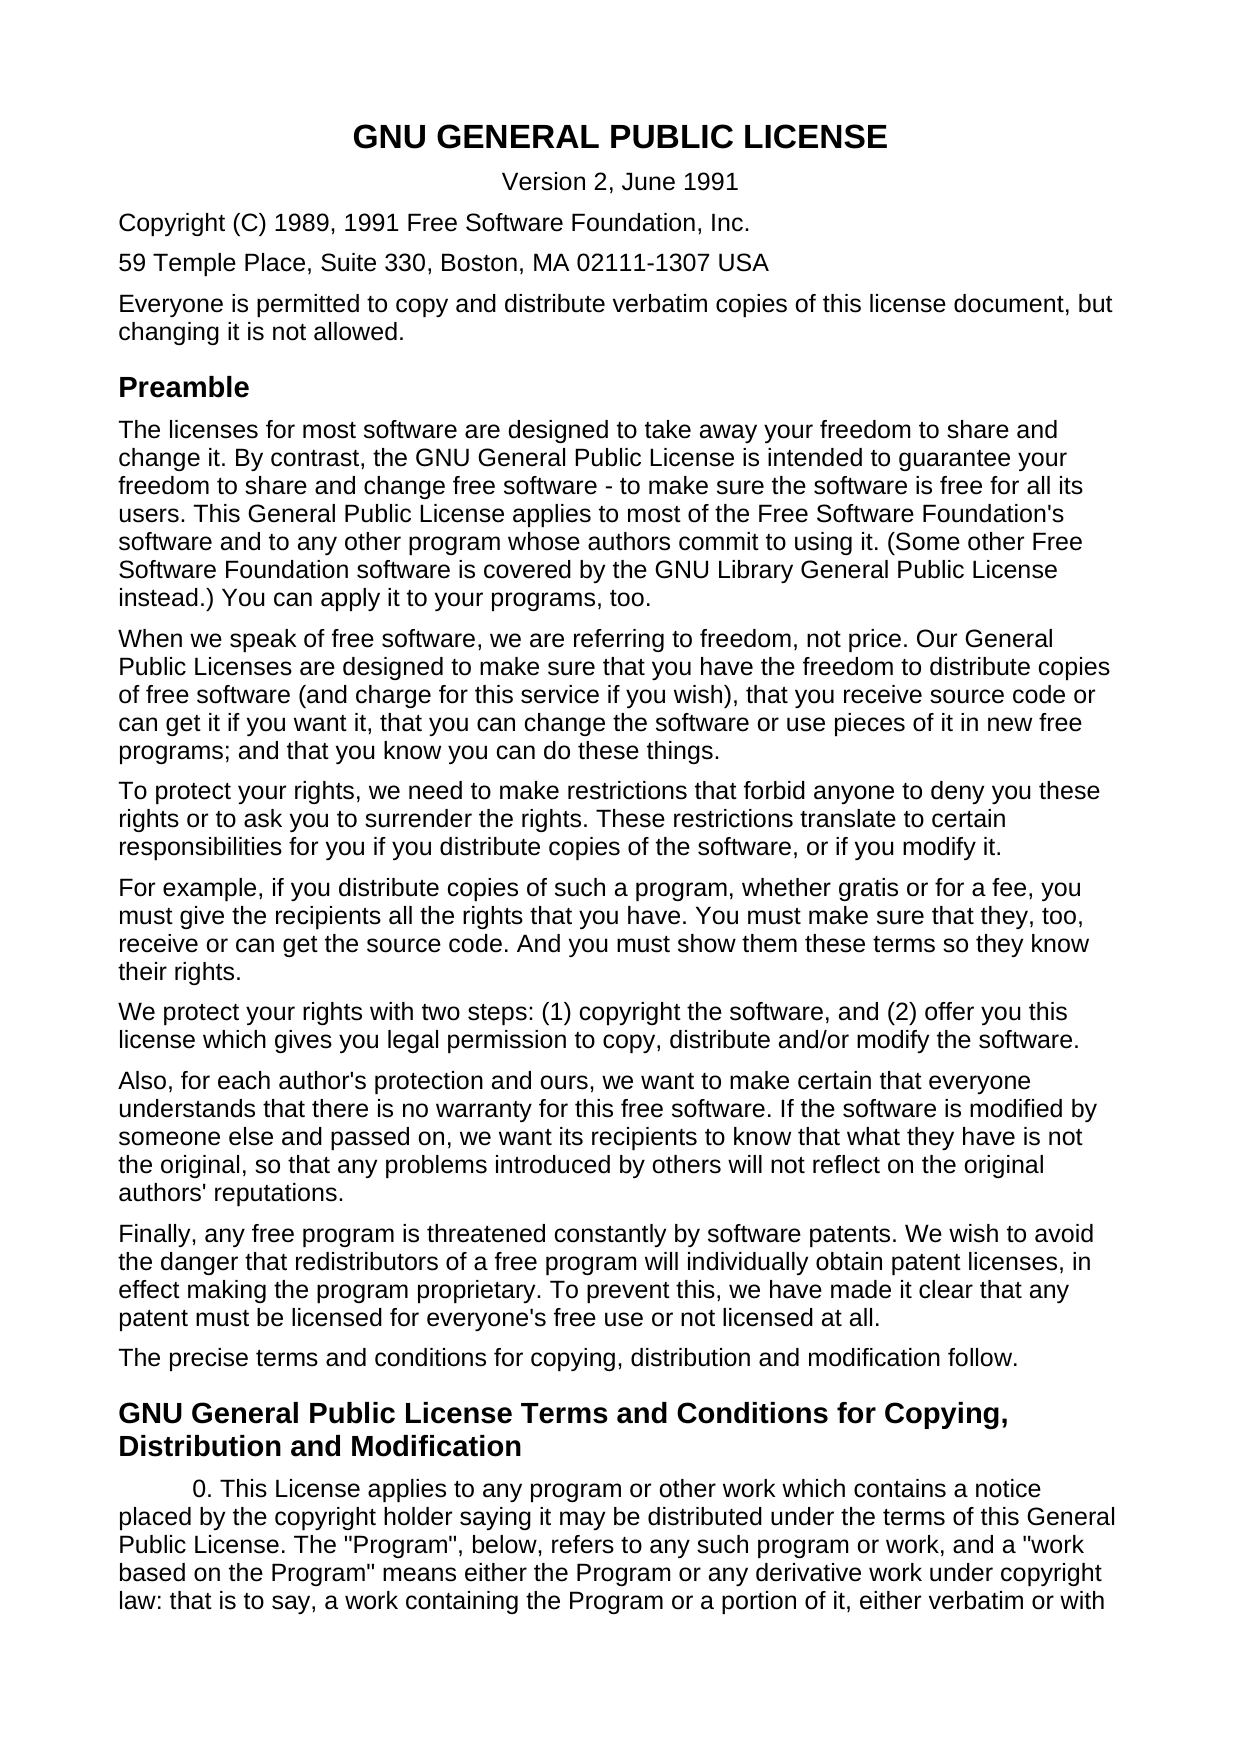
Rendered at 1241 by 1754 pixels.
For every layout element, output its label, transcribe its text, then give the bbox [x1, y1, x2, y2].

subtitle Preamble [118, 371, 1122, 403]
text 0. This License applies to any program or other work which contains a notice placed by the copyright holder saying it may be distributed under the terms of this General Public License. The "Program", below, refers to any such program or work, and a "work based on the Program" means either the Program or any derivative work under copyright law: that is to say, a work containing the Program or a portion of it, either verbatim or with [118, 1475, 1122, 1615]
text 59 Temple Place, Suite 330, Boston, MA 02111-1307 USA [118, 249, 1122, 277]
text We protect your rights with two steps: (1) copyright the software, and (2) offer you this license which gives you legal permission to copy, distribute and/or modify the software. [118, 998, 1122, 1054]
text When we speak of free software, we are referring to freedom, not price. Our General Public Licenses are designed to make sure that you have the freedom to distribute copies of free software (and charge for this service if you wish), that you receive source code or can get it if you want it, that you can change the software or use pieces of it in new free programs; and that you know you can do these things. [118, 624, 1122, 764]
text The licenses for most software are designed to take away your freedom to share and change it. By contrast, the GNU General Public License is intended to guarantee your freedom to share and change free software - to make sure the software is free for all its users. This General Public License applies to most of the Free Software Foundation's software and to any other program whose authors commit to using it. (Some other Free Software Foundation software is covered by the GNU Library General Public License instead.) You can apply it to your programs, too. [118, 416, 1122, 612]
text To protect your rights, we need to make restrictions that forbid anyone to deny you these rights or to ask you to surrender the rights. These restrictions translate to certain responsibilities for you if you distribute copies of the software, or if you modify it. [118, 777, 1122, 861]
text Finally, any free program is threatened constantly by software patents. We wish to avoid the danger that redistributors of a free program will individually obtain patent licenses, in effect making the program proprietary. To prevent this, we have made it clear that any patent must be licensed for everyone's free use or not licensed at all. [118, 1219, 1122, 1331]
text For example, if you distribute copies of such a program, whether gratis or for a fee, you must give the recipients all the rights that you have. You must make sure that they, too, receive or can get the source code. And you must show them these terms so they know their rights. [118, 873, 1122, 986]
subtitle GNU General Public License Terms and Conditions for Copying, Distribution and Modification [118, 1397, 1122, 1462]
text Also, for each author's protection and ours, we want to make certain that everyone understands that there is no warranty for this free software. If the software is modified by someone else and passed on, we want its recipients to know that what they have is not the original, so that any problems introduced by others will not reflect on the original authors' reputations. [118, 1067, 1122, 1207]
text The precise terms and conditions for copying, distribution and modification follow. [118, 1344, 1122, 1372]
text Version 2, June 1991 [118, 168, 1122, 196]
text Copyright (C) 1989, 1991 Free Software Foundation, Inc. [118, 208, 1122, 236]
text Everyone is permitted to copy and distribute verbatim copies of this license document, but changing it is not allowed. [118, 289, 1122, 346]
subtitle GNU GENERAL PUBLIC LICENSE [118, 118, 1122, 155]
